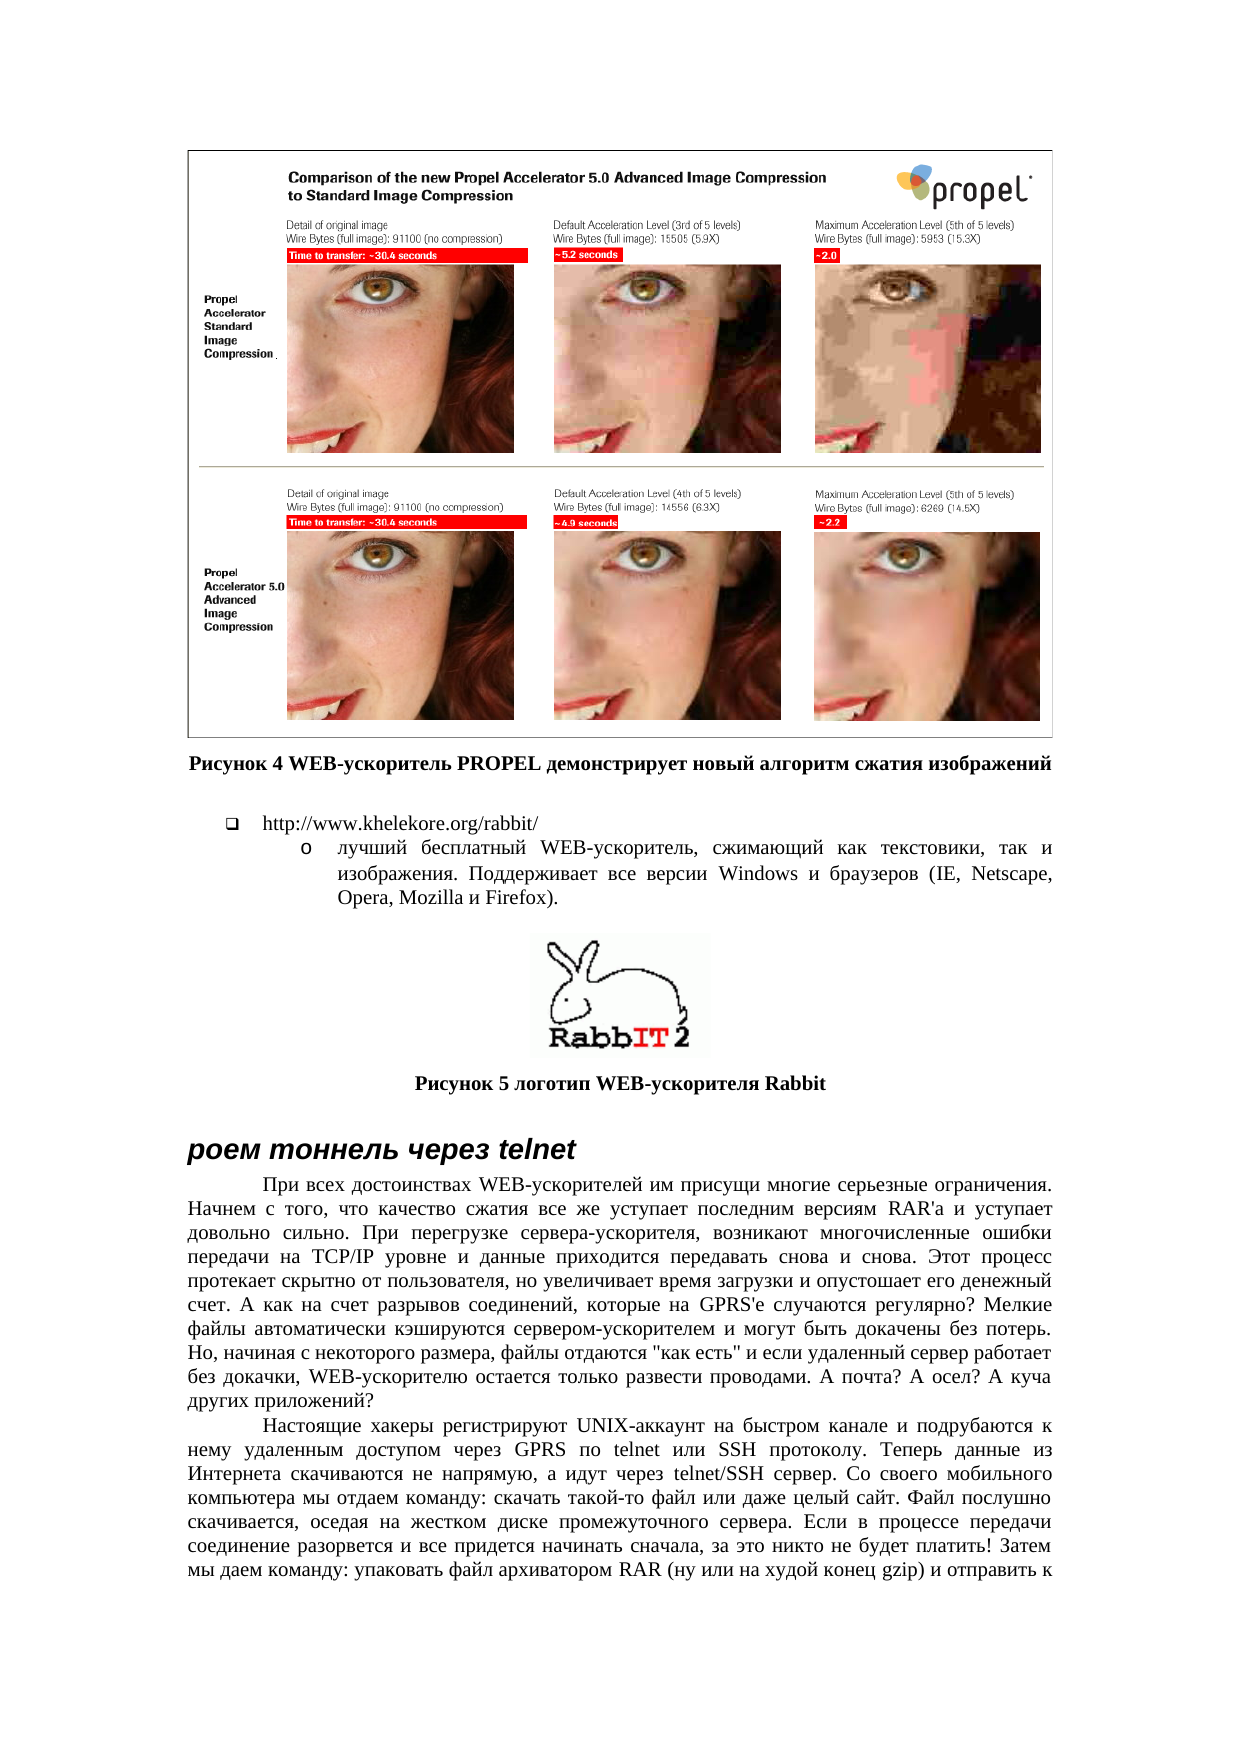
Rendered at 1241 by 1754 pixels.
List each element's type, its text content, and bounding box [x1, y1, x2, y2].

picture [529, 933, 711, 1058]
text При всех достоинствах WEB-ускорителей им присущи многие серьезные ограничения. Начнем с того, что качество сжатия все же уступает последним версиям RAR'а и уступает довольно сильно. При перегрузке сервера-ускорителя, возникают многочисленные ошибки передачи на TCP/IP уровне и данные приходится передавать снова и снова. Этот процесс протекает скрытно от пользователя, но увеличивает время загрузки и опустошает его денежный счет. А как на счет разрывов соединений, которые на GPRS'е случаются регулярно? Мелкие файлы автоматически кэшируются сервером-ускорителем и могут быть докачены без потерь. Но, начиная с некоторого размера, файлы отдаются "как есть" и если удаленный сервер работает без докачки, WEB-ускорителю остается только развести проводами. А почта? А осел? А куча других приложений? [187, 1172, 1053, 1412]
picture [187, 150, 1053, 738]
list http://www.khelekore.org/rabbit/ [225, 811, 1053, 835]
text Настоящие хакеры регистрируют UNIX-аккаунт на быстром канале и подрубаются к нему удаленным доступом через GPRS по telnet или SSH протоколу. Теперь данные из Интернета скачиваются не напрямую, а идут через telnet/SSH сервер. Со своего мобильного компьютера мы отдаем команду: скачать такой-то файл или даже целый сайт. Файл послушно скачивается, оседая на жестком диске промежуточного сервера. Если в процессе передачи соединение разорвется и все придется начинать сначала, за это никто не будет платить! Затем мы даем команду: упаковать файл архиватором RAR (ну или на худой конец gzip) и отправить к [187, 1412, 1053, 1581]
subtitle роем тоннель через telnet [187, 1132, 1053, 1166]
list лучший бесплатный WEB-ускоритель, сжимающий как текстовики, так и изображения. Поддерживает все версии Windows и браузеров (IE, Netscape, Opera, Mozilla и Firefox). [300, 835, 1053, 909]
text Рисунок 5 логотип WEB-ускорителя Rabbit [187, 1071, 1053, 1094]
text Рисунок 4 WEB-ускоритель PROPEL демонстрирует новый алгоритм сжатия изображений [187, 750, 1053, 774]
